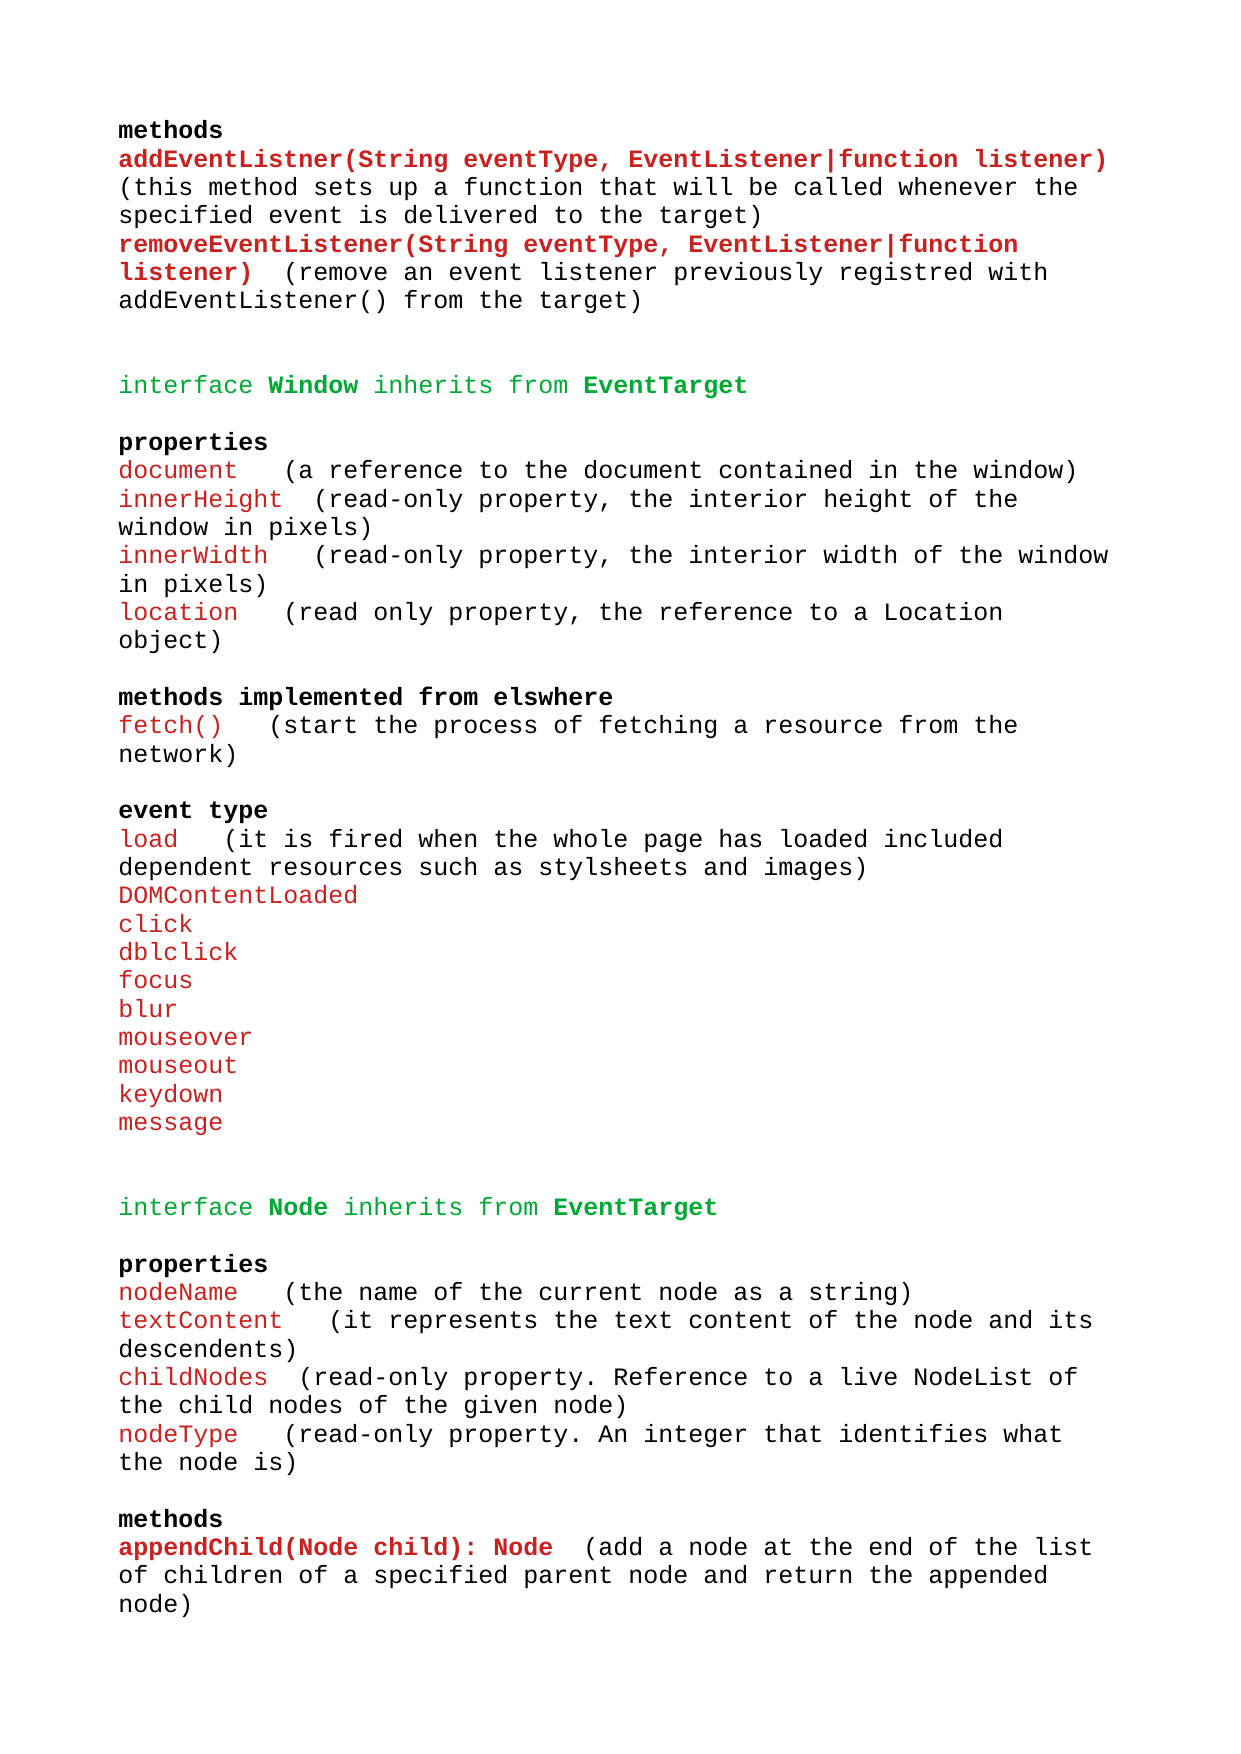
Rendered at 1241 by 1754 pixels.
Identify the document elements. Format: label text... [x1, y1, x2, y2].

text interface Window inherits from EventTarget [118, 373, 1122, 401]
text childNodes (read-only property. Reference to a live NodeList of the child nodes of the given node) [118, 1365, 1122, 1421]
text nodeName (the name of the current node as a string) [118, 1280, 1122, 1308]
text document (a reference to the document contained in the window) [118, 458, 1122, 486]
text addEventListner(String eventType, EventListener|function listener) (this method sets up a function that will be called whenever the specified event is delivered to the target) [118, 146, 1122, 231]
text fetch() (start the process of fetching a resource from the network) [118, 713, 1122, 770]
text appendChild(Node child): Node (add a node at the end of the list of children of a specified parent node and return the appended node) [118, 1535, 1122, 1620]
text mouseover [118, 1025, 1122, 1053]
text event type [118, 798, 1122, 826]
text dblclick [118, 940, 1122, 968]
text DOMContentLoaded [118, 883, 1122, 911]
text nodeType (read-only property. An integer that identifies what the node is) [118, 1421, 1122, 1478]
text keydown [118, 1081, 1122, 1110]
text location (read only property, the reference to a Location object) [118, 600, 1122, 656]
text innerHeight (read-only property, the interior height of the window in pixels) [118, 486, 1122, 543]
text load (it is fired when the whole page has loaded included dependent resources such as stylsheets and images) [118, 826, 1122, 883]
text methods [118, 1506, 1122, 1535]
text properties [118, 1251, 1122, 1280]
text properties [118, 430, 1122, 458]
text innerWidth (read-only property, the interior width of the window in pixels) [118, 543, 1122, 600]
text methods [118, 118, 1122, 146]
text focus [118, 968, 1122, 996]
text removeEventListener(String eventType, EventListener|function listener) (remove an event listener previously registred with addEventListener() from the target) [118, 231, 1122, 316]
text textContent (it represents the text content of the node and its descendents) [118, 1308, 1122, 1365]
text click [118, 911, 1122, 940]
text methods implemented from elswhere [118, 685, 1122, 713]
text message [118, 1110, 1122, 1138]
text mouseout [118, 1053, 1122, 1081]
text blur [118, 996, 1122, 1025]
text interface Node inherits from EventTarget [118, 1195, 1122, 1223]
